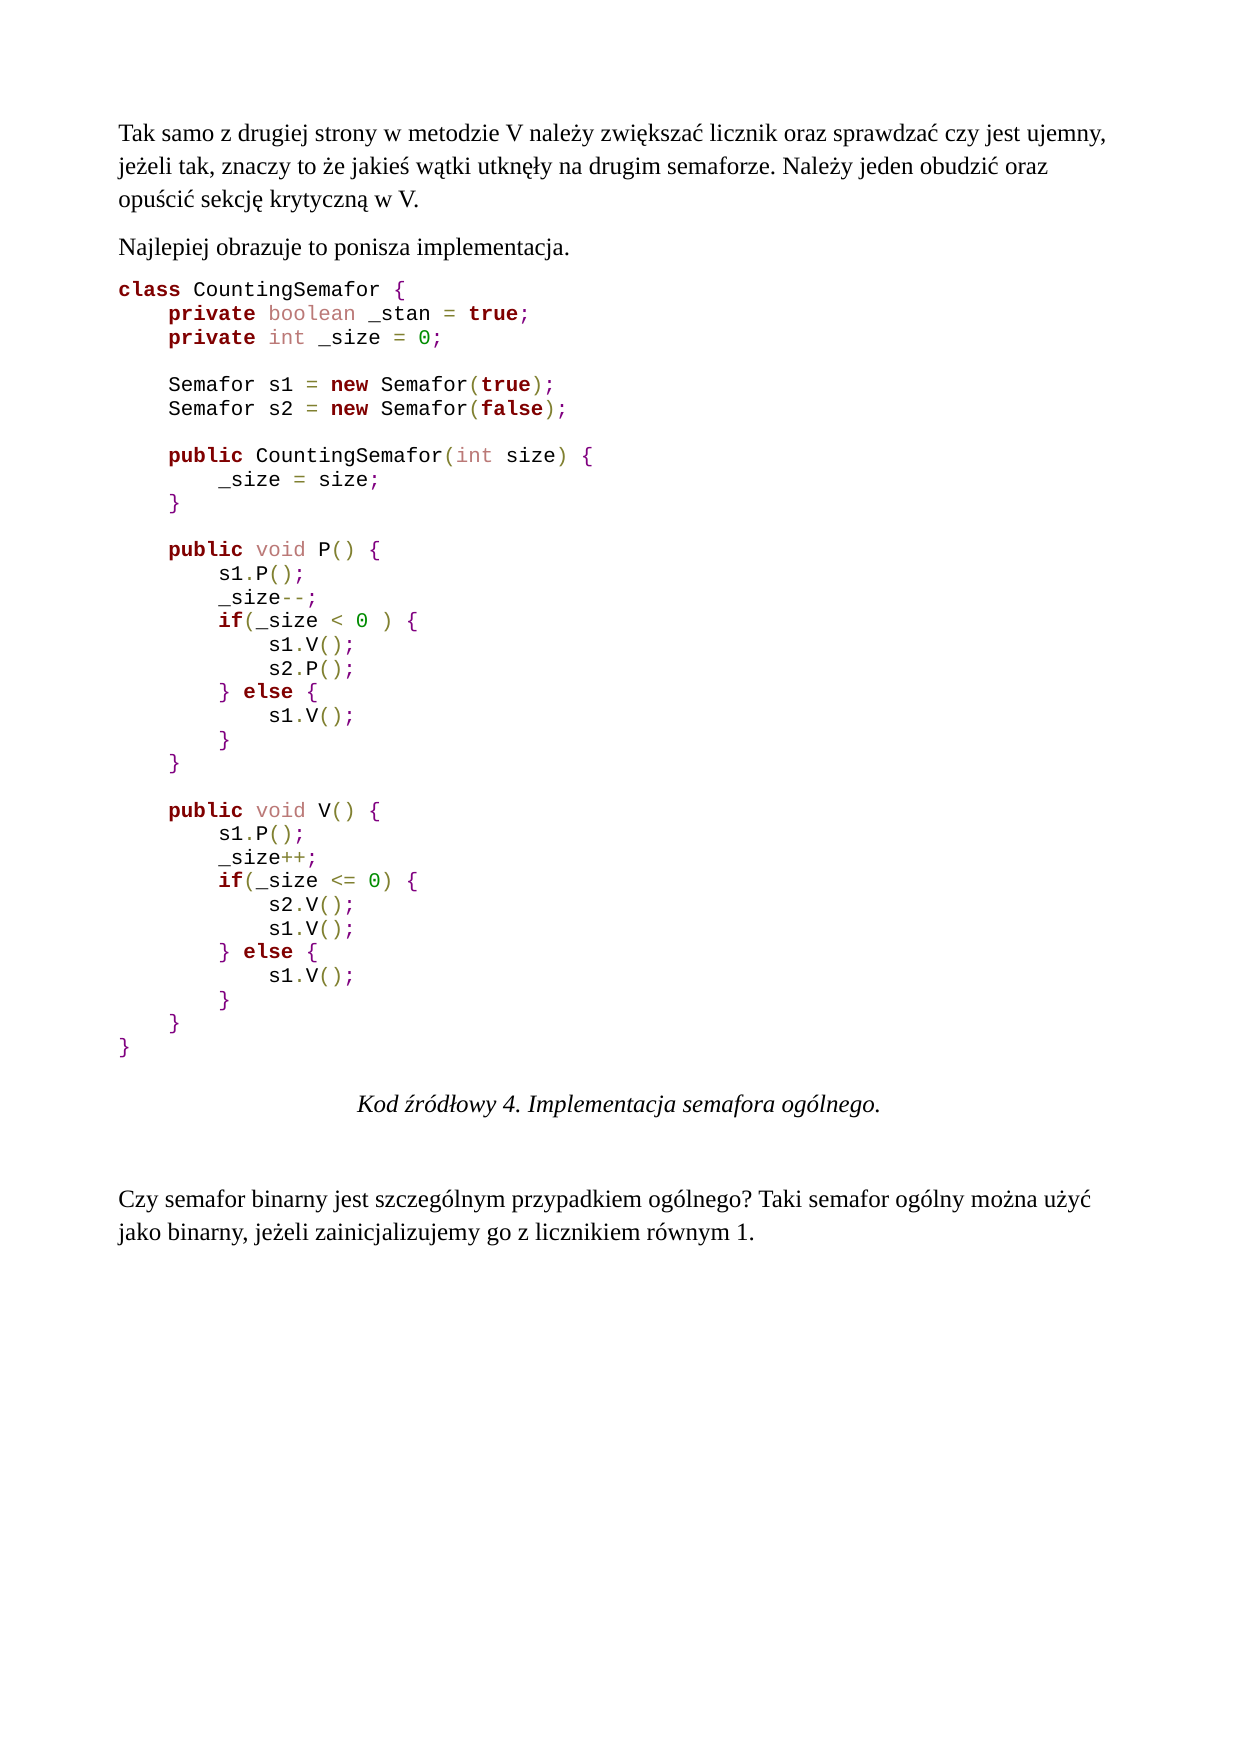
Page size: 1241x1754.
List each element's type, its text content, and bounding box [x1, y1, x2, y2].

text private int _size = 0; [118, 327, 1122, 350]
text Semafor s1 = new Semafor(true); [118, 374, 1122, 398]
text } [118, 989, 1122, 1012]
text Tak samo z drugiej strony w metodzie V należy zwiększać licznik oraz sprawdzać czy jest ujemny, jeżeli tak, znaczy to że jakieś wątki utknęły na drugim semaforze. Należy jeden obudzić oraz opuścić sekcję krytyczną w V. [118, 118, 1122, 213]
text private boolean _stan = true; [118, 303, 1122, 327]
text s1.P(); [118, 823, 1122, 847]
text } [118, 1012, 1122, 1036]
text if(_size < 0 ) { [118, 610, 1122, 634]
text public void P() { [118, 539, 1122, 563]
text Najlepiej obrazuje to ponisza implementacja. [118, 232, 1122, 261]
text s1.V(); [118, 965, 1122, 989]
text s1.V(); [118, 634, 1122, 658]
text s2.P(); [118, 658, 1122, 681]
text s2.V(); [118, 894, 1122, 918]
text Kod źródłowy 4. Implementacja semafora ogólnego. [118, 1089, 1122, 1118]
text } [118, 1036, 1122, 1060]
text } else { [118, 941, 1122, 965]
text } [118, 752, 1122, 776]
text } [118, 492, 1122, 516]
text public CountingSemafor(int size) { [118, 445, 1122, 468]
text Czy semafor binarny jest szczególnym przypadkiem ogólnego? Taki semafor ogólny można użyć jako binarny, jeżeli zainicjalizujemy go z licznikiem równym 1. [118, 1184, 1122, 1246]
text } [118, 729, 1122, 752]
text s1.P(); [118, 563, 1122, 587]
text public void V() { [118, 799, 1122, 823]
text s1.V(); [118, 705, 1122, 729]
text _size--; [118, 587, 1122, 610]
text Semafor s2 = new Semafor(false); [118, 398, 1122, 421]
text s1.V(); [118, 918, 1122, 941]
text _size++; [118, 847, 1122, 871]
text _size = size; [118, 468, 1122, 492]
text class CountingSemafor { [118, 279, 1122, 303]
text if(_size <= 0) { [118, 871, 1122, 894]
text } else { [118, 681, 1122, 705]
